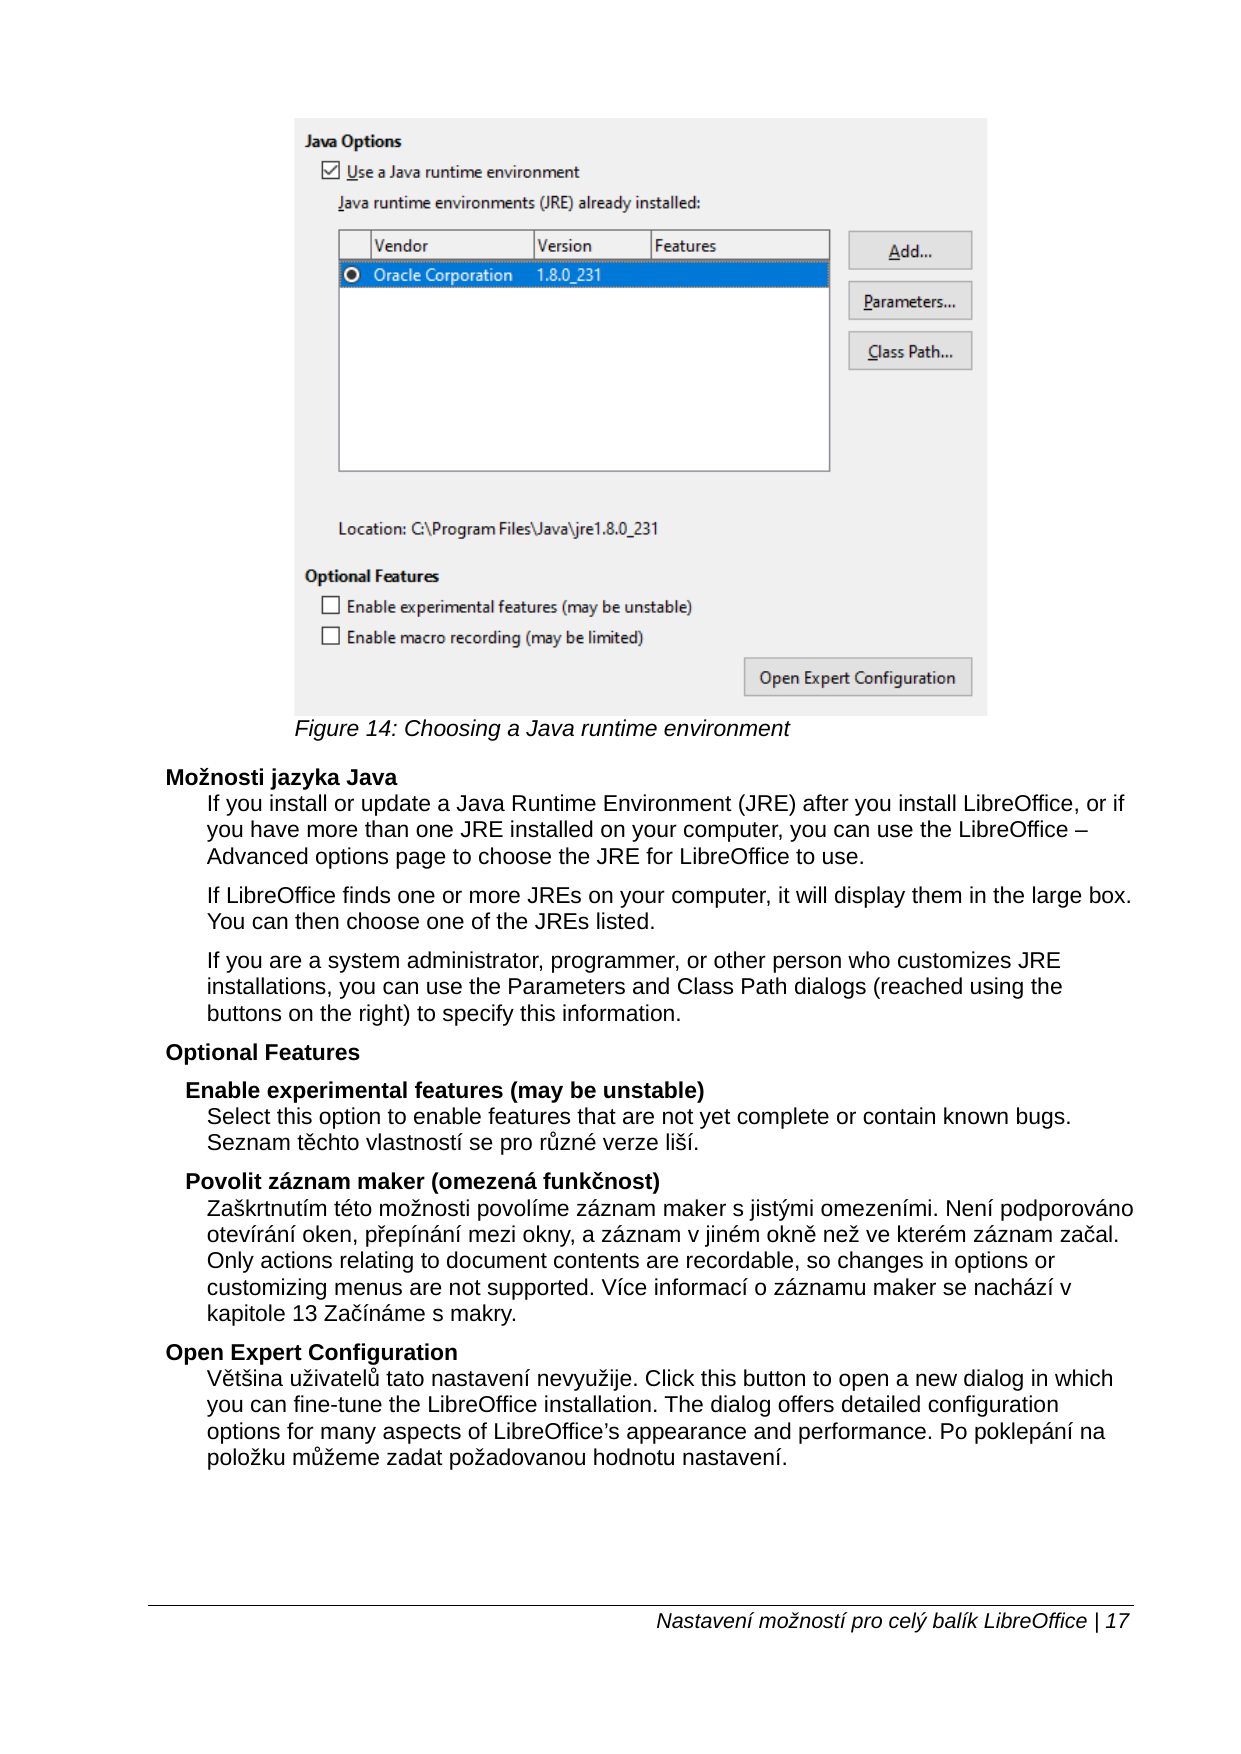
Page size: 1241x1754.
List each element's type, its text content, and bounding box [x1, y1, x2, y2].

text Select this option to enable features that are not yet complete or contain known bugs. Seznam těchto vlastností se pro různé verze liší. [207, 1103, 1134, 1156]
text Většina uživatelů tato nastavení nevyužije. Click this button to open a new dialog in which you can fine-tune the LibreOffice installation. The dialog offers detailed configuration options for many aspects of LibreOffice’s appearance and performance. Po poklepání na položku můžeme zadat požadovanou hodnotu nastavení. [207, 1365, 1134, 1471]
text Open Expert Configuration [165, 1339, 1134, 1365]
text Povolit záznam maker (omezená funkčnost) [185, 1168, 1134, 1194]
text Možnosti jazyka Java [165, 764, 1134, 790]
text Enable experimental features (may be unstable) [185, 1077, 1134, 1103]
text Zaškrtnutím této možnosti povolíme záznam maker s jistými omezeními. Není podporováno otevírání oken, přepínání mezi okny, a záznam v jiném okně než ve kterém záznam začal. Only actions relating to document contents are recordable, so changes in options or customizing menus are not supported. Více informací o záznamu maker se nachází v kapitole 13 Začínáme s makry. [207, 1194, 1134, 1326]
text Figure 14: Choosing a Java runtime environment [294, 716, 987, 741]
picture [294, 118, 988, 716]
text Optional Features [165, 1038, 1134, 1065]
text If LibreOffice finds one or more JREs on your computer, it will display them in the large box. You can then choose one of the JREs listed. [207, 882, 1134, 934]
text If you install or update a Java Runtime Environment (JRE) after you install LibreOffice, or if you have more than one JRE installed on your computer, you can use the LibreOffice – Advanced options page to choose the JRE for LibreOffice to use. [207, 790, 1134, 869]
text If you are a system administrator, programmer, or other person who customizes JRE installations, you can use the Parameters and Class Path dialogs (reached using the buttons on the right) to specify this information. [207, 947, 1134, 1026]
